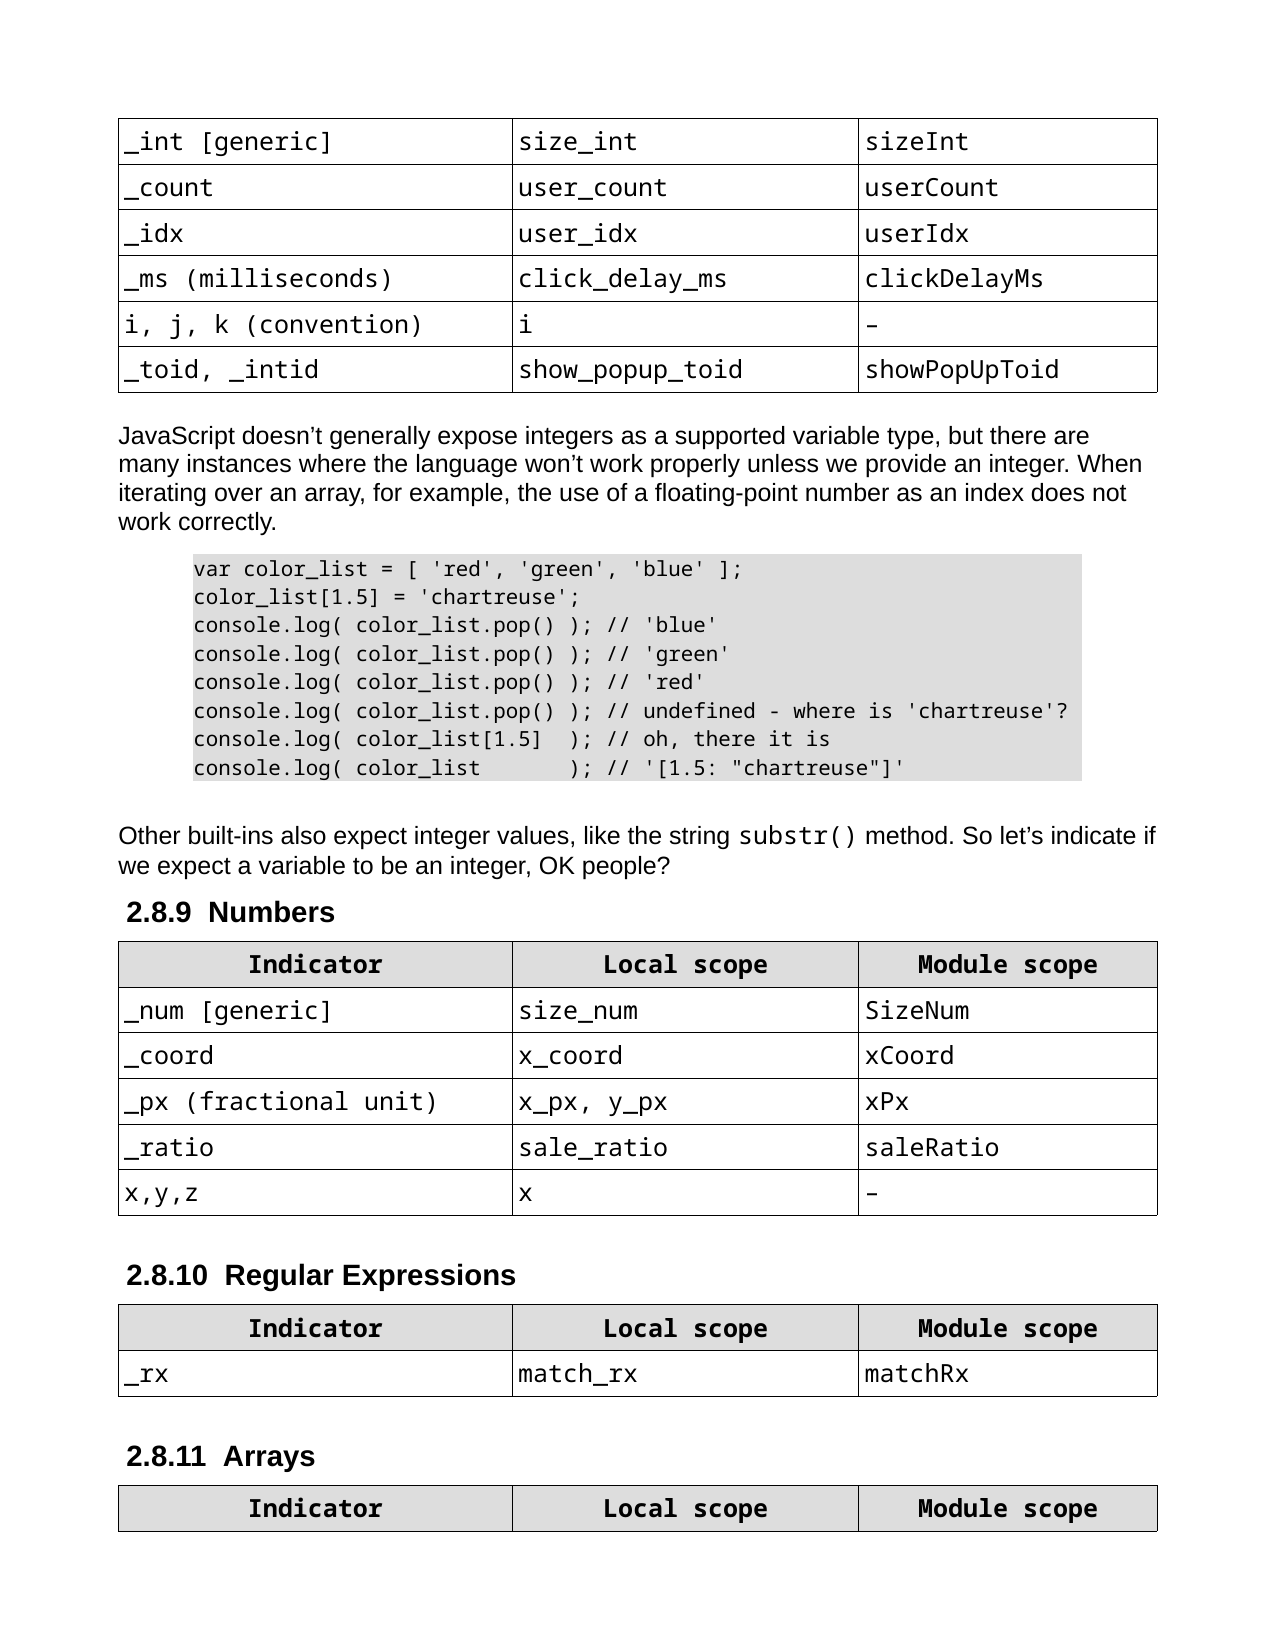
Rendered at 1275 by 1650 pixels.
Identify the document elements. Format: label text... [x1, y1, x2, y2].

table_cell _ratio [119, 1125, 512, 1169]
table_cell _ms (milliseconds) [119, 256, 512, 301]
table_cell userCount [859, 165, 1157, 209]
table_cell userIdx [859, 210, 1157, 255]
table_cell xPx [859, 1079, 1157, 1123]
table_header Indicator [119, 942, 512, 987]
table_cell _count [119, 165, 512, 209]
table_cell _toid, _intid [119, 347, 512, 392]
table_cell _int [generic] [119, 119, 512, 164]
table_cell user_count [513, 165, 858, 209]
table_cell matchRx [859, 1351, 1157, 1396]
table_cell SizeNum [859, 988, 1157, 1032]
table_cell x [513, 1170, 858, 1215]
table_header Local scope [513, 1486, 858, 1531]
text console.log( color_list.pop() ); // 'red' [193, 667, 1082, 696]
table_header Module scope [859, 1305, 1157, 1350]
subtitle Numbers [118, 895, 1157, 928]
text Other built-ins also expect integer values, like the string substr() method. So let’s indicate if we expect a variable to be an integer, OK people? [118, 817, 1157, 880]
table_cell i, j, k (convention) [119, 302, 512, 346]
table_cell showPopUpToid [859, 347, 1157, 392]
table_cell sizeInt [859, 119, 1157, 164]
table_cell sale_ratio [513, 1125, 858, 1169]
table_cell clickDelayMs [859, 256, 1157, 301]
subtitle Arrays [118, 1439, 1157, 1473]
table_cell saleRatio [859, 1125, 1157, 1169]
table_cell size_int [513, 119, 858, 164]
table_cell _idx [119, 210, 512, 255]
table_cell _px (fractional unit) [119, 1079, 512, 1123]
table_cell x_coord [513, 1033, 858, 1078]
text iterating over an array, for example, the use of a floating-point number as an index does not work correctly. [118, 478, 1157, 536]
table_cell – [859, 1170, 1157, 1215]
table_cell user_idx [513, 210, 858, 255]
table_cell size_num [513, 988, 858, 1032]
table_cell x_px, y_px [513, 1079, 858, 1123]
text console.log( color_list.pop() ); // 'green' [193, 639, 1082, 667]
table_cell xCoord [859, 1033, 1157, 1078]
table_cell _coord [119, 1033, 512, 1078]
table_cell match_rx [513, 1351, 858, 1396]
table_cell _num [generic] [119, 988, 512, 1032]
table_cell click_delay_ms [513, 256, 858, 301]
table_header Local scope [513, 942, 858, 987]
text var color_list = [ 'red', 'green', 'blue' ]; [193, 554, 1082, 582]
text console.log( color_list ); // '[1.5: "chartreuse"]' [193, 753, 1082, 781]
table_header Indicator [119, 1486, 512, 1531]
subtitle Regular Expressions [118, 1258, 1157, 1292]
text JavaScript doesn’t generally expose integers as a supported variable type, but there are many instances where the language won’t work properly unless we provide an integer. When [118, 421, 1157, 478]
table_cell _rx [119, 1351, 512, 1396]
table_header Module scope [859, 942, 1157, 987]
table_header Local scope [513, 1305, 858, 1350]
table_cell show_popup_toid [513, 347, 858, 392]
table_header Module scope [859, 1486, 1157, 1531]
table_cell – [859, 302, 1157, 346]
text console.log( color_list.pop() ); // undefined - where is 'chartreuse'? console.log( color_list[1.5] ); // oh, there it is [193, 696, 1082, 753]
table_header Indicator [119, 1305, 512, 1350]
table_cell i [513, 302, 858, 346]
text console.log( color_list.pop() ); // 'blue' [193, 611, 1082, 639]
table_cell x,y,z [119, 1170, 512, 1215]
text color_list[1.5] = 'chartreuse'; [193, 582, 1082, 611]
